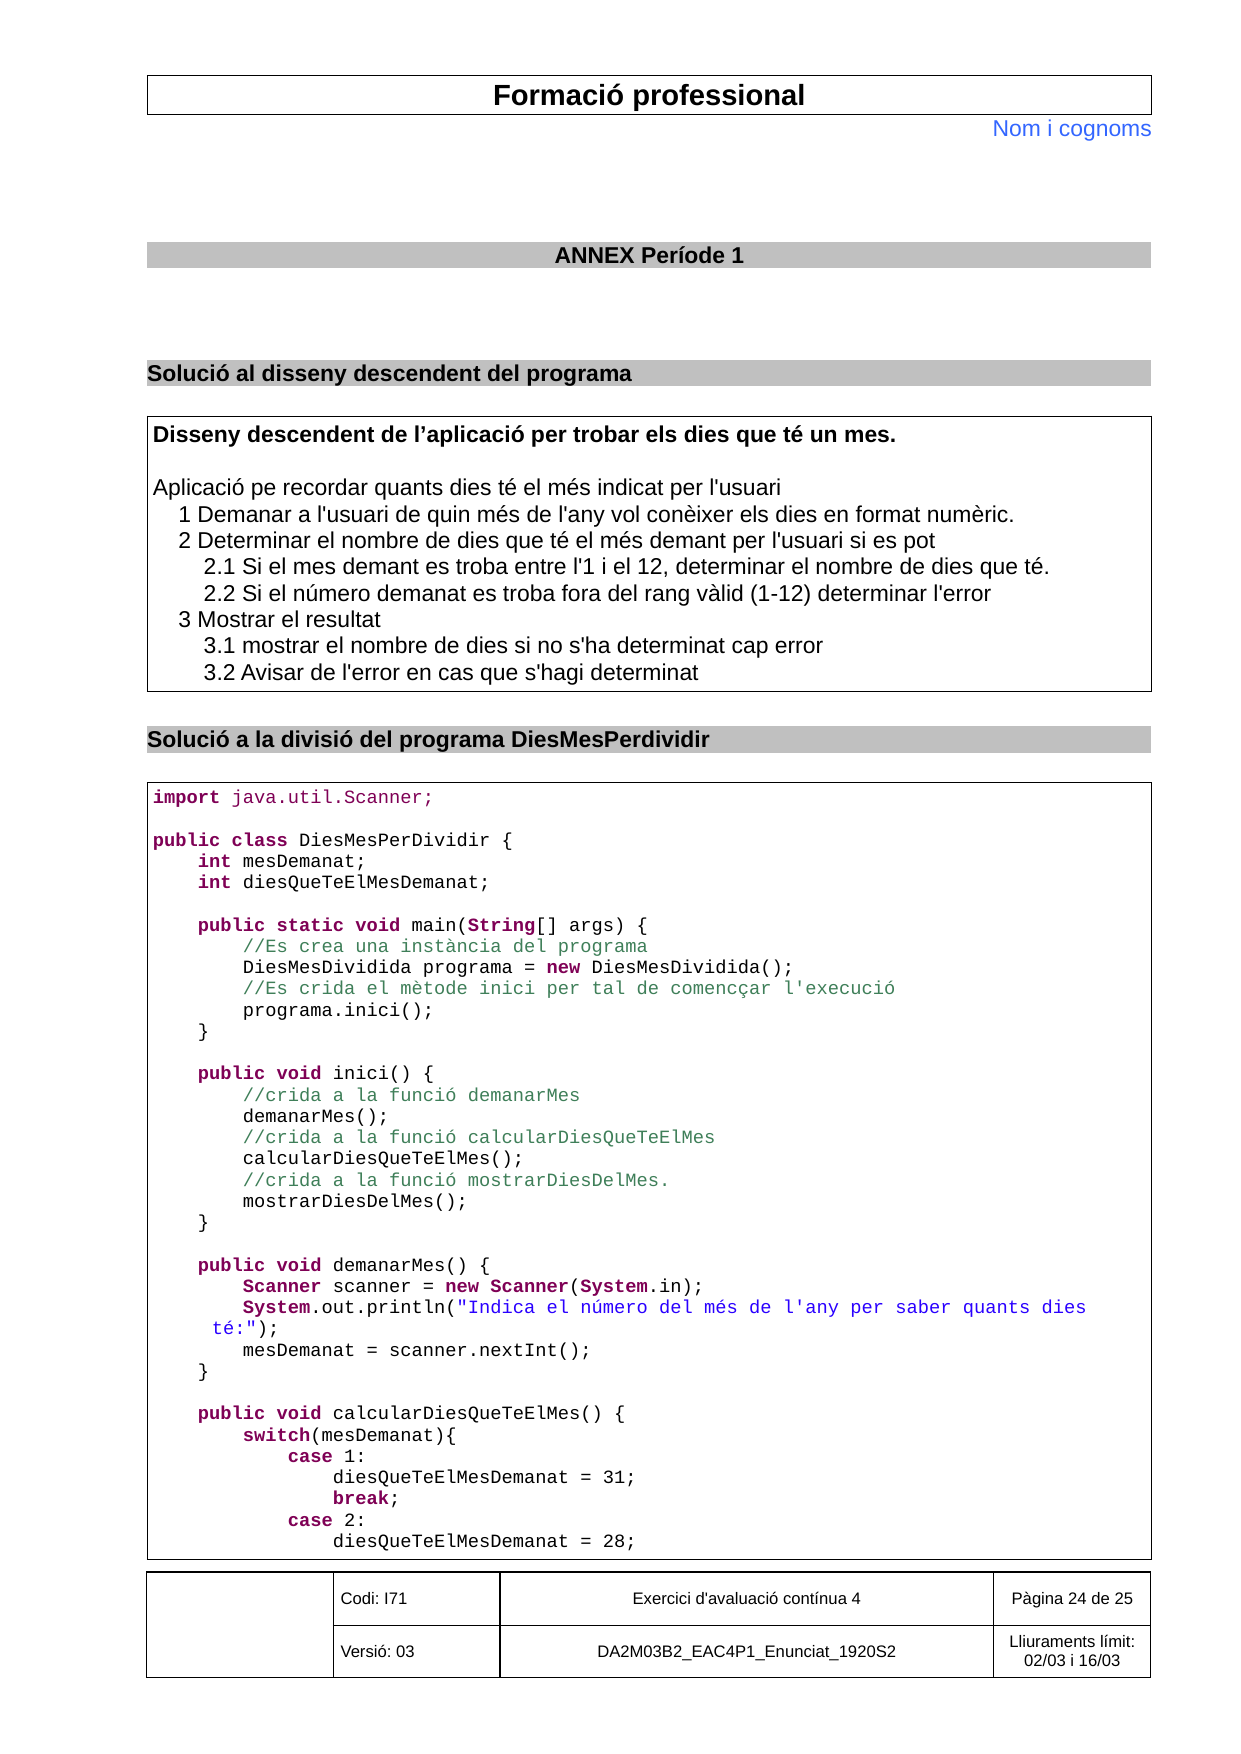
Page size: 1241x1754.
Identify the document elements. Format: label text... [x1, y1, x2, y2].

table_header import java.util.Scanner; public class DiesMesPerDividir { int mesDemanat; int diesQueTeElMesDemanat; public static void main(String[] args) { //Es crea una instància del programa DiesMesDividida programa = new DiesMesDividida(); //Es crida el mètode inici per tal de comencçar l'execució programa.inici(); } public void inici() { //crida a la funció demanarMes demanarMes(); //crida a la funció calcularDiesQueTeElMes calcularDiesQueTeElMes(); //crida a la funció mostrarDiesDelMes. mostrarDiesDelMes(); } public void demanarMes() { Scanner scanner = new Scanner(System.in); System.out.println("Indica el número del més de l'any per saber quants dies té:"); mesDemanat = scanner.nextInt(); } public void calcularDiesQueTeElMes() { switch(mesDemanat){ case 1: diesQueTeElMesDemanat = 31; break; case 2: diesQueTeElMesDemanat = 28; [148, 783, 1151, 1559]
text ANNEX Període 1 [147, 242, 1151, 268]
text Solució al disseny descendent del programa [147, 360, 1151, 386]
table_header Disseny descendent de l’aplicació per trobar els dies que té un mes. Aplicació pe recordar quants dies té el més indicat per l'usuari 1 Demanar a l'usuari de quin més de l'any vol conèixer els dies en format numèric. 2 Determinar el nombre de dies que té el més demant per l'usuari si es pot 2.1 Si el mes demant es troba entre l'1 i el 12, determinar el nombre de dies que té. 2.2 Si el número demanat es troba fora del rang vàlid (1-12) determinar l'error 3 Mostrar el resultat 3.1 mostrar el nombre de dies si no s'ha determinat cap error 3.2 Avisar de l'error en cas que s'hagi determinat [148, 417, 1151, 691]
text Solució a la divisió del programa DiesMesPerdividir [147, 726, 1151, 753]
